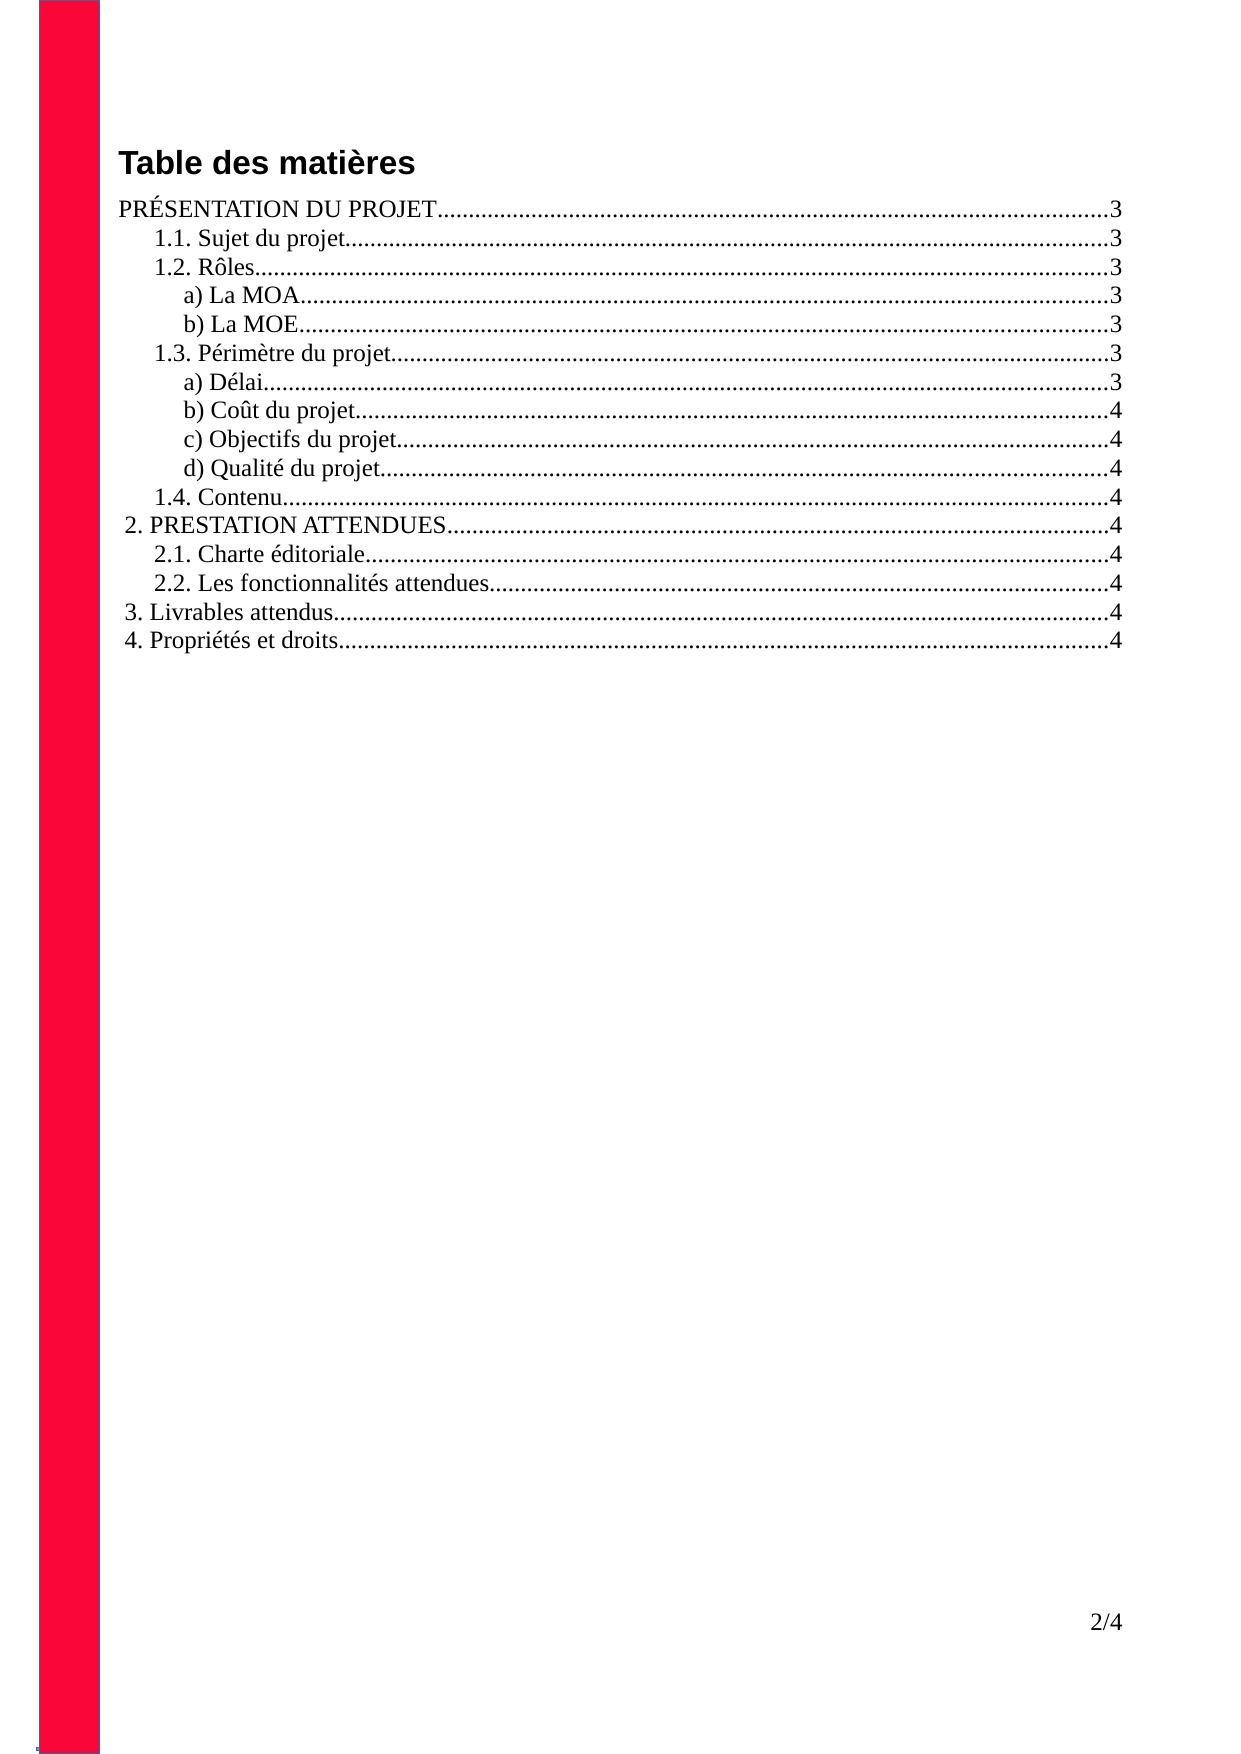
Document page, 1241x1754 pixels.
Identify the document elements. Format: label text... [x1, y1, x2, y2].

text 2. PRESTATION ATTENDUES 4 [118, 510, 1122, 539]
text 4. Propriétés et droits 4 [118, 625, 1122, 654]
text 2.1. Charte éditoriale 4 [148, 539, 1122, 568]
text 1.4. Contenu 4 [148, 482, 1122, 510]
text a) La MOA 3 [177, 280, 1122, 309]
text 1.2. Rôles 3 [148, 252, 1122, 280]
text b) Coût du projet 4 [177, 395, 1122, 424]
text a) Délai 3 [177, 367, 1122, 395]
text c) Objectifs du projet 4 [177, 424, 1122, 453]
text 1.1. Sujet du projet 3 [148, 223, 1122, 252]
text 2.2. Les fonctionnalités attendues 4 [148, 568, 1122, 597]
text 3. Livrables attendus 4 [118, 597, 1122, 625]
text b) La MOE 3 [177, 309, 1122, 338]
text PRÉSENTATION DU PROJET 3 [118, 194, 1122, 223]
subtitle Table des matières [118, 143, 1122, 182]
text d) Qualité du projet 4 [177, 453, 1122, 482]
text 1.3. Périmètre du projet 3 [148, 338, 1122, 367]
